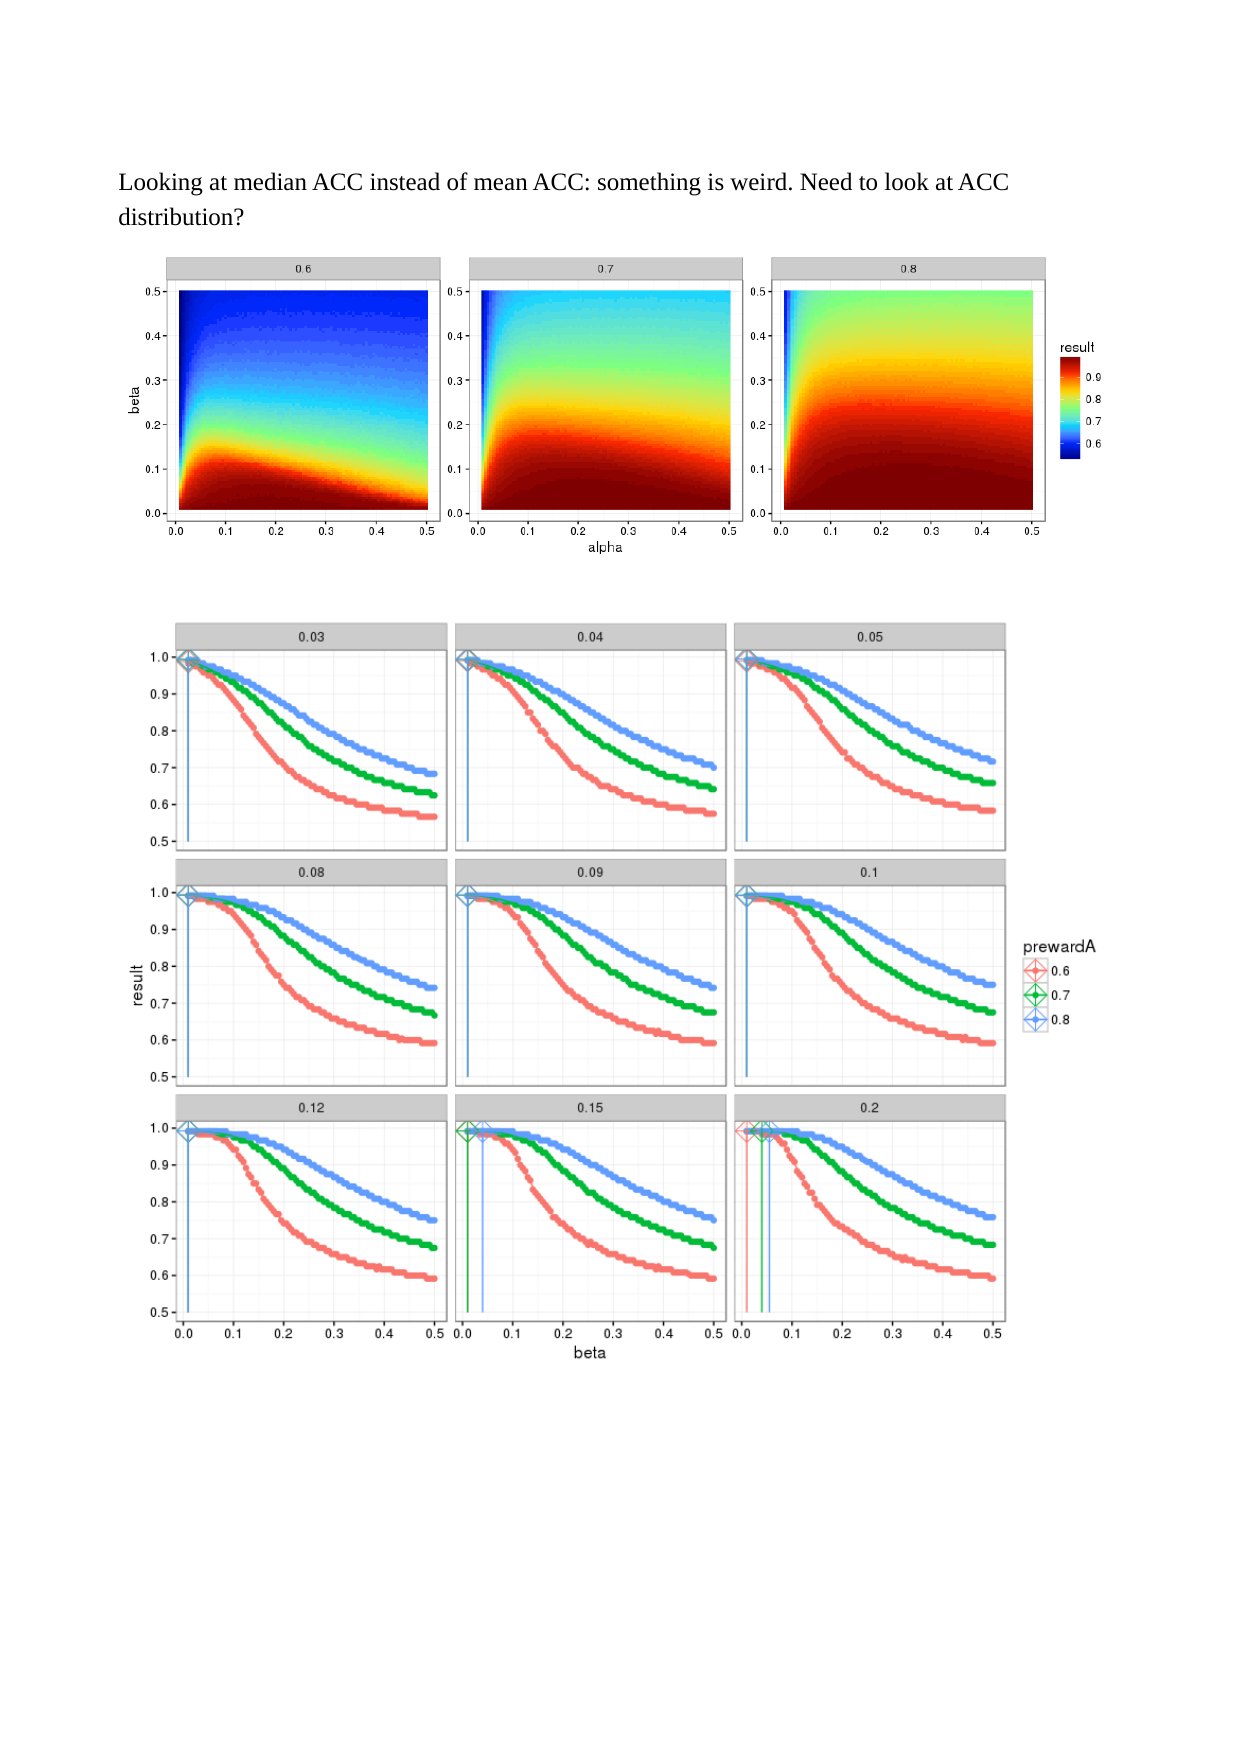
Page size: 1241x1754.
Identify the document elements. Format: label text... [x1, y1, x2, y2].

picture [118, 250, 1123, 561]
picture [118, 615, 1123, 1370]
text Looking at median ACC instead of mean ACC: something is weird. Need to look at ACC distribution? [118, 167, 1122, 230]
